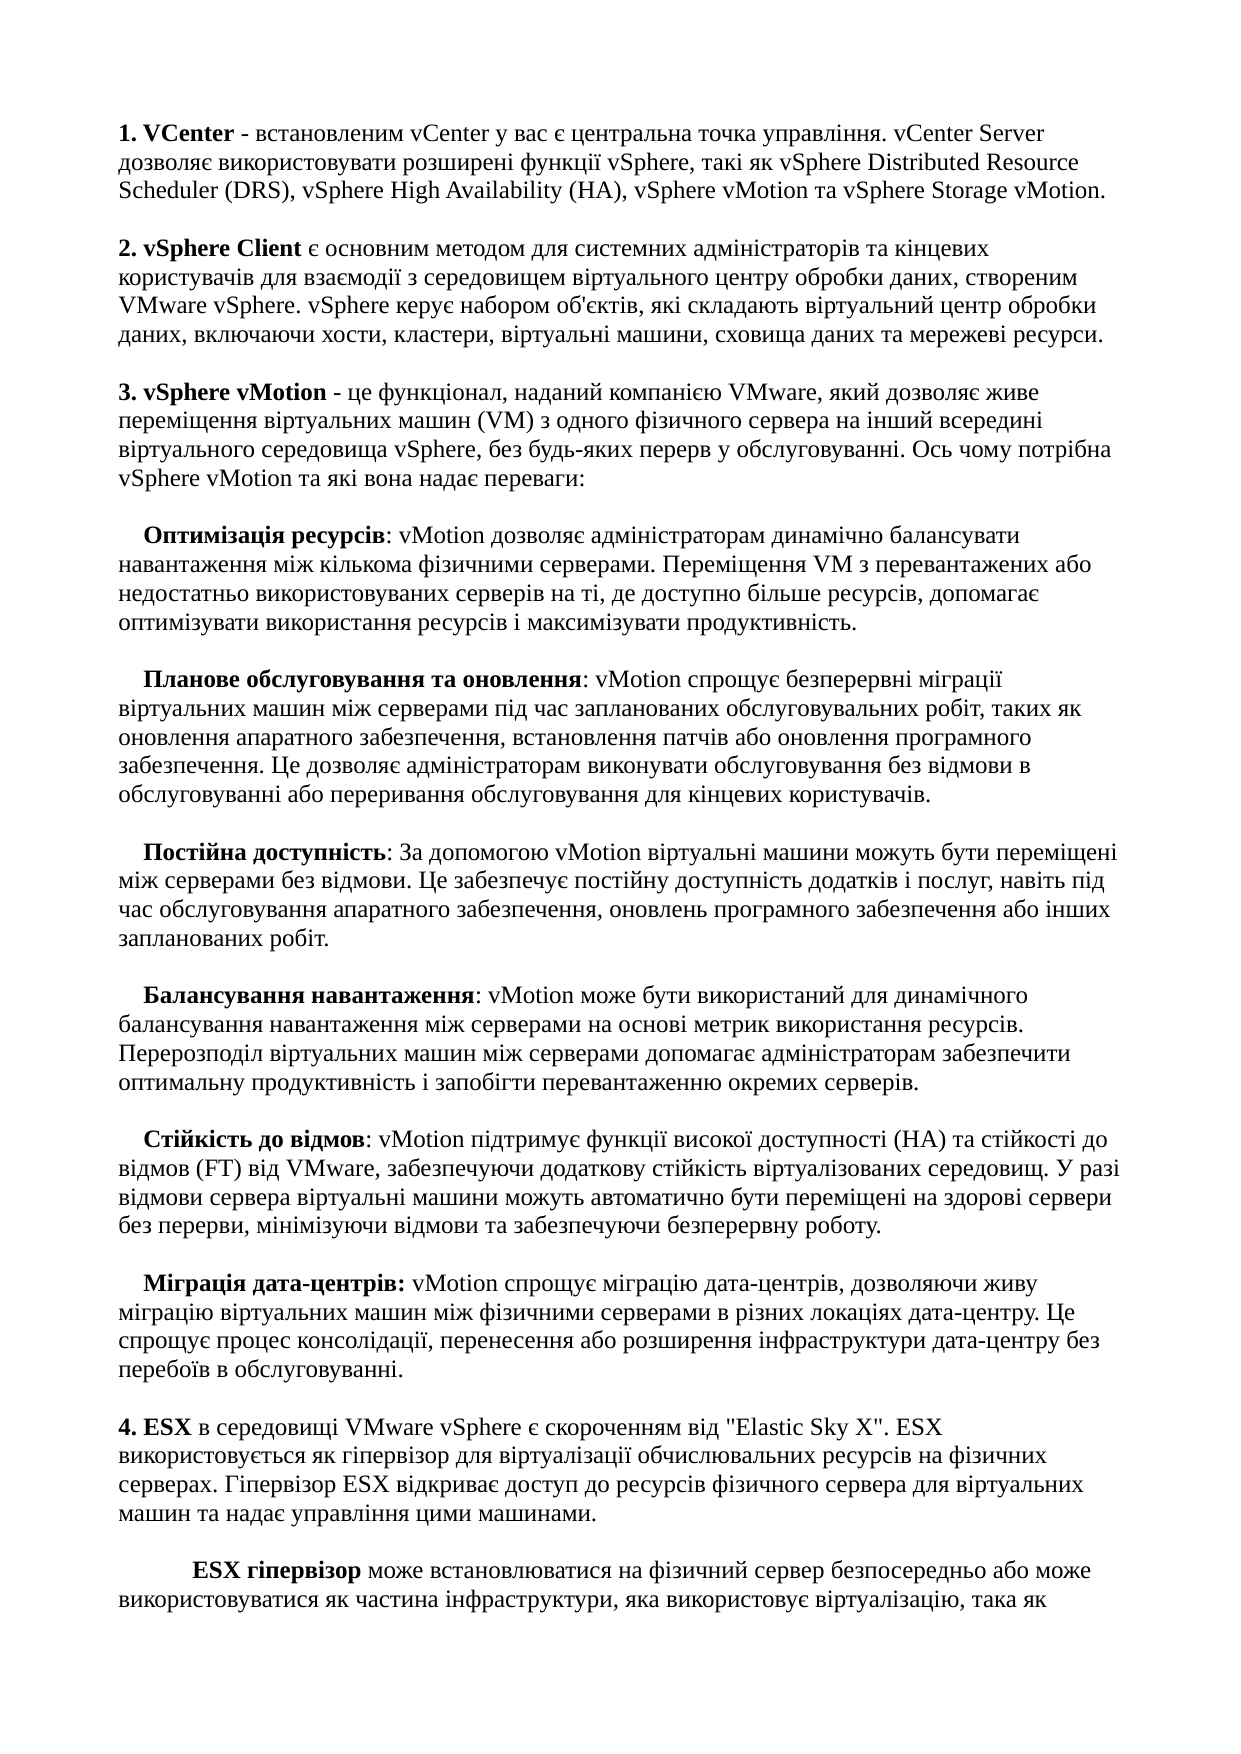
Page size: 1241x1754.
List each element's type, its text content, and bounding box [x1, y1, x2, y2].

text Балансування навантаження: vMotion може бути використаний для динамічного балансування навантаження між серверами на основі метрик використання ресурсів. Перерозподіл віртуальних машин між серверами допомагає адміністраторам забезпечити оптимальну продуктивність і запобігти перевантаженню окремих серверів. [118, 981, 1122, 1096]
text ESX гіпервізор може встановлюватися на фізичний сервер безпосередньо або може використовуватися як частина інфраструктури, яка використовує віртуалізацію, така як [118, 1556, 1122, 1613]
text 2. vSphere Client є основним методом для системних адміністраторів та кінцевих користувачів для взаємодії з середовищем віртуального центру обробки даних, створеним VMware vSphere. vSphere керує набором об'єктів, які складають віртуальний центр обробки даних, включаючи хости, кластери, віртуальні машини, сховища даних та мережеві ресурси. [118, 233, 1122, 348]
text 4. ESX в середовищі VMware vSphere є скороченням від "Elastic Sky X". ESX використовується як гіпервізор для віртуалізації обчислювальних ресурсів на фізичних серверах. Гіпервізор ESX відкриває доступ до ресурсів фізичного сервера для віртуальних машин та надає управління цими машинами. [118, 1412, 1122, 1527]
text 3. vSphere vMotion - це функціонал, наданий компанією VMware, який дозволяє живе переміщення віртуальних машин (VM) з одного фізичного сервера на інший всередині віртуального середовища vSphere, без будь-яких перерв у обслуговуванні. Ось чому потрібна vSphere vMotion та які вона надає переваги: [118, 377, 1122, 492]
text Оптимізація ресурсів: vMotion дозволяє адміністраторам динамічно балансувати навантаження між кількома фізичними серверами. Переміщення VM з перевантажених або недостатньо використовуваних серверів на ті, де доступно більше ресурсів, допомагає оптимізувати використання ресурсів і максимізувати продуктивність. [118, 521, 1122, 636]
text Стійкість до відмов: vMotion підтримує функції високої доступності (HA) та стійкості до відмов (FT) від VMware, забезпечуючи додаткову стійкість віртуалізованих середовищ. У разі відмови сервера віртуальні машини можуть автоматично бути переміщені на здорові сервери без перерви, мінімізуючи відмови та забезпечуючи безперервну роботу. [118, 1124, 1122, 1239]
text Міграція дата-центрів: vMotion спрощує міграцію дата-центрів, дозволяючи живу міграцію віртуальних машин між фізичними серверами в різних локаціях дата-центру. Це спрощує процес консолідації, перенесення або розширення інфраструктури дата-центру без перебоїв в обслуговуванні. [118, 1268, 1122, 1383]
text Планове обслуговування та оновлення: vMotion спрощує безперервні міграції віртуальних машин між серверами під час запланованих обслуговувальних робіт, таких як оновлення апаратного забезпечення, встановлення патчів або оновлення програмного забезпечення. Це дозволяє адміністраторам виконувати обслуговування без відмови в обслуговуванні або переривання обслуговування для кінцевих користувачів. [118, 664, 1122, 808]
text 1. VCenter - встановленим vCenter у вас є центральна точка управління. vCenter Server дозволяє використовувати розширені функції vSphere, такі як vSphere Distributed Resource Scheduler (DRS), vSphere High Availability (HA), vSphere vMotion та vSphere Storage vMotion. [118, 118, 1122, 204]
text Постійна доступність: За допомогою vMotion віртуальні машини можуть бути переміщені між серверами без відмови. Це забезпечує постійну доступність додатків і послуг, навіть під час обслуговування апаратного забезпечення, оновлень програмного забезпечення або інших запланованих робіт. [118, 837, 1122, 952]
